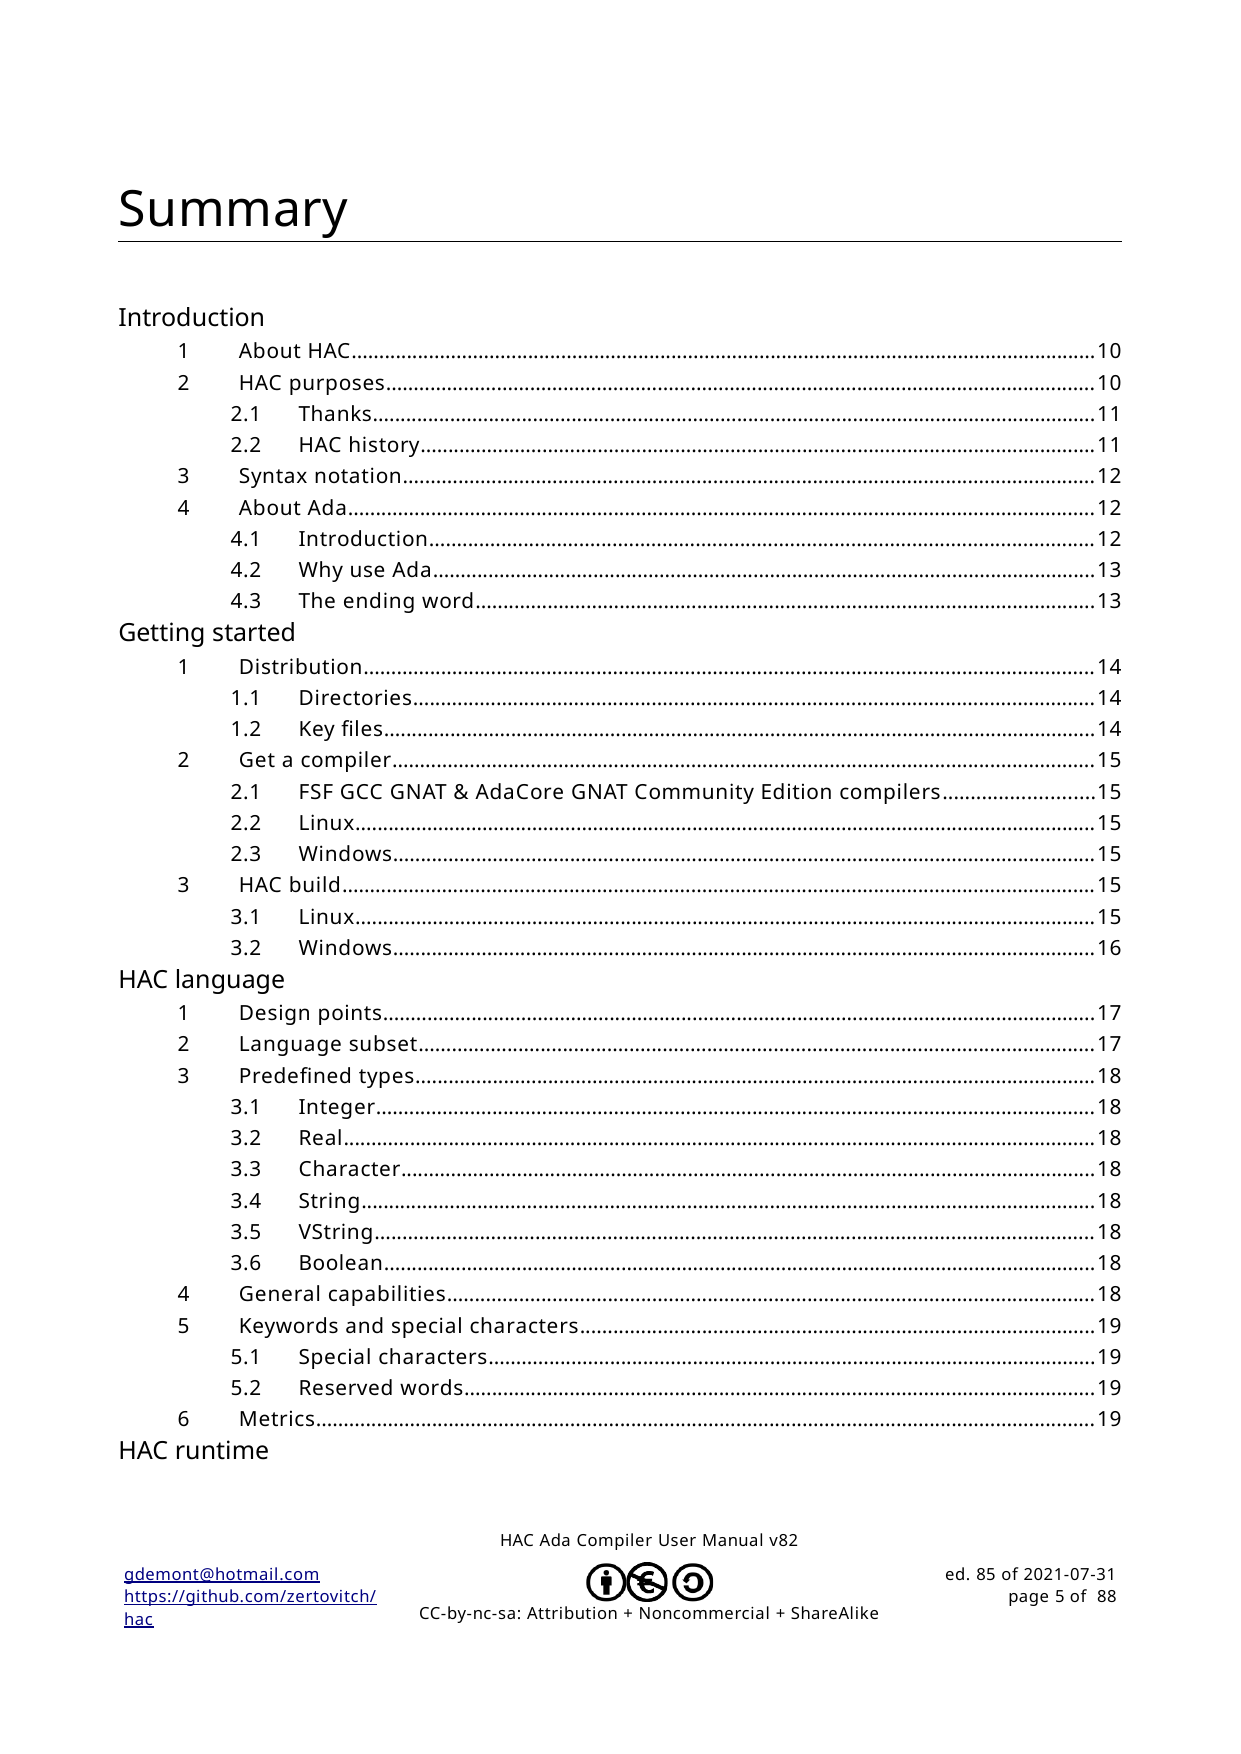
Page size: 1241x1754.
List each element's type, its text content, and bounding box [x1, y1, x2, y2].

text 3 HAC build 15 [177, 868, 1122, 899]
text 2.1 Thanks 11 [230, 396, 1122, 428]
text 2.2 HAC history 11 [230, 428, 1122, 459]
text 1 Distribution 14 [177, 649, 1122, 680]
text 3.2 Windows 16 [230, 930, 1122, 962]
text Getting started [118, 615, 1122, 649]
text 2.2 Linux 15 [230, 805, 1122, 837]
text 4 About Ada 12 [177, 490, 1122, 521]
text 3.1 Integer 18 [230, 1089, 1122, 1121]
text 4 General capabilities 18 [177, 1277, 1122, 1308]
text 2 HAC purposes 10 [177, 365, 1122, 396]
text 4.3 The ending word 13 [230, 584, 1122, 615]
text 3 Syntax notation 12 [177, 459, 1122, 490]
text 5.1 Special characters 19 [230, 1339, 1122, 1371]
text Introduction [118, 300, 1122, 334]
text 3.5 VString 18 [230, 1214, 1122, 1246]
text 1 Design points 17 [177, 996, 1122, 1027]
text 2 Language subset 17 [177, 1027, 1122, 1058]
text 3 Predefined types 18 [177, 1058, 1122, 1089]
text HAC language [118, 962, 1122, 996]
text 5.2 Reserved words 19 [230, 1371, 1122, 1402]
text 4.2 Why use Ada 13 [230, 553, 1122, 584]
subtitle Summary [118, 161, 1122, 241]
text 3.3 Character 18 [230, 1152, 1122, 1183]
text 2.1 FSF GCC GNAT & AdaCore GNAT Community Edition compilers 15 [230, 774, 1122, 805]
text 3.1 Linux 15 [230, 899, 1122, 930]
text 6 Metrics 19 [177, 1402, 1122, 1433]
text 4.1 Introduction 12 [230, 521, 1122, 553]
text 1.2 Key files 14 [230, 712, 1122, 743]
text 2.3 Windows 15 [230, 837, 1122, 868]
text 2 Get a compiler 15 [177, 743, 1122, 774]
text 1 About HAC 10 [177, 334, 1122, 365]
picture [585, 1562, 668, 1602]
text 5 Keywords and special characters 19 [177, 1308, 1122, 1339]
picture [672, 1562, 714, 1602]
text 3.2 Real 18 [230, 1121, 1122, 1152]
text 3.4 String 18 [230, 1183, 1122, 1214]
text 1.1 Directories 14 [230, 680, 1122, 712]
text HAC runtime [118, 1433, 1122, 1467]
text 3.6 Boolean 18 [230, 1246, 1122, 1277]
